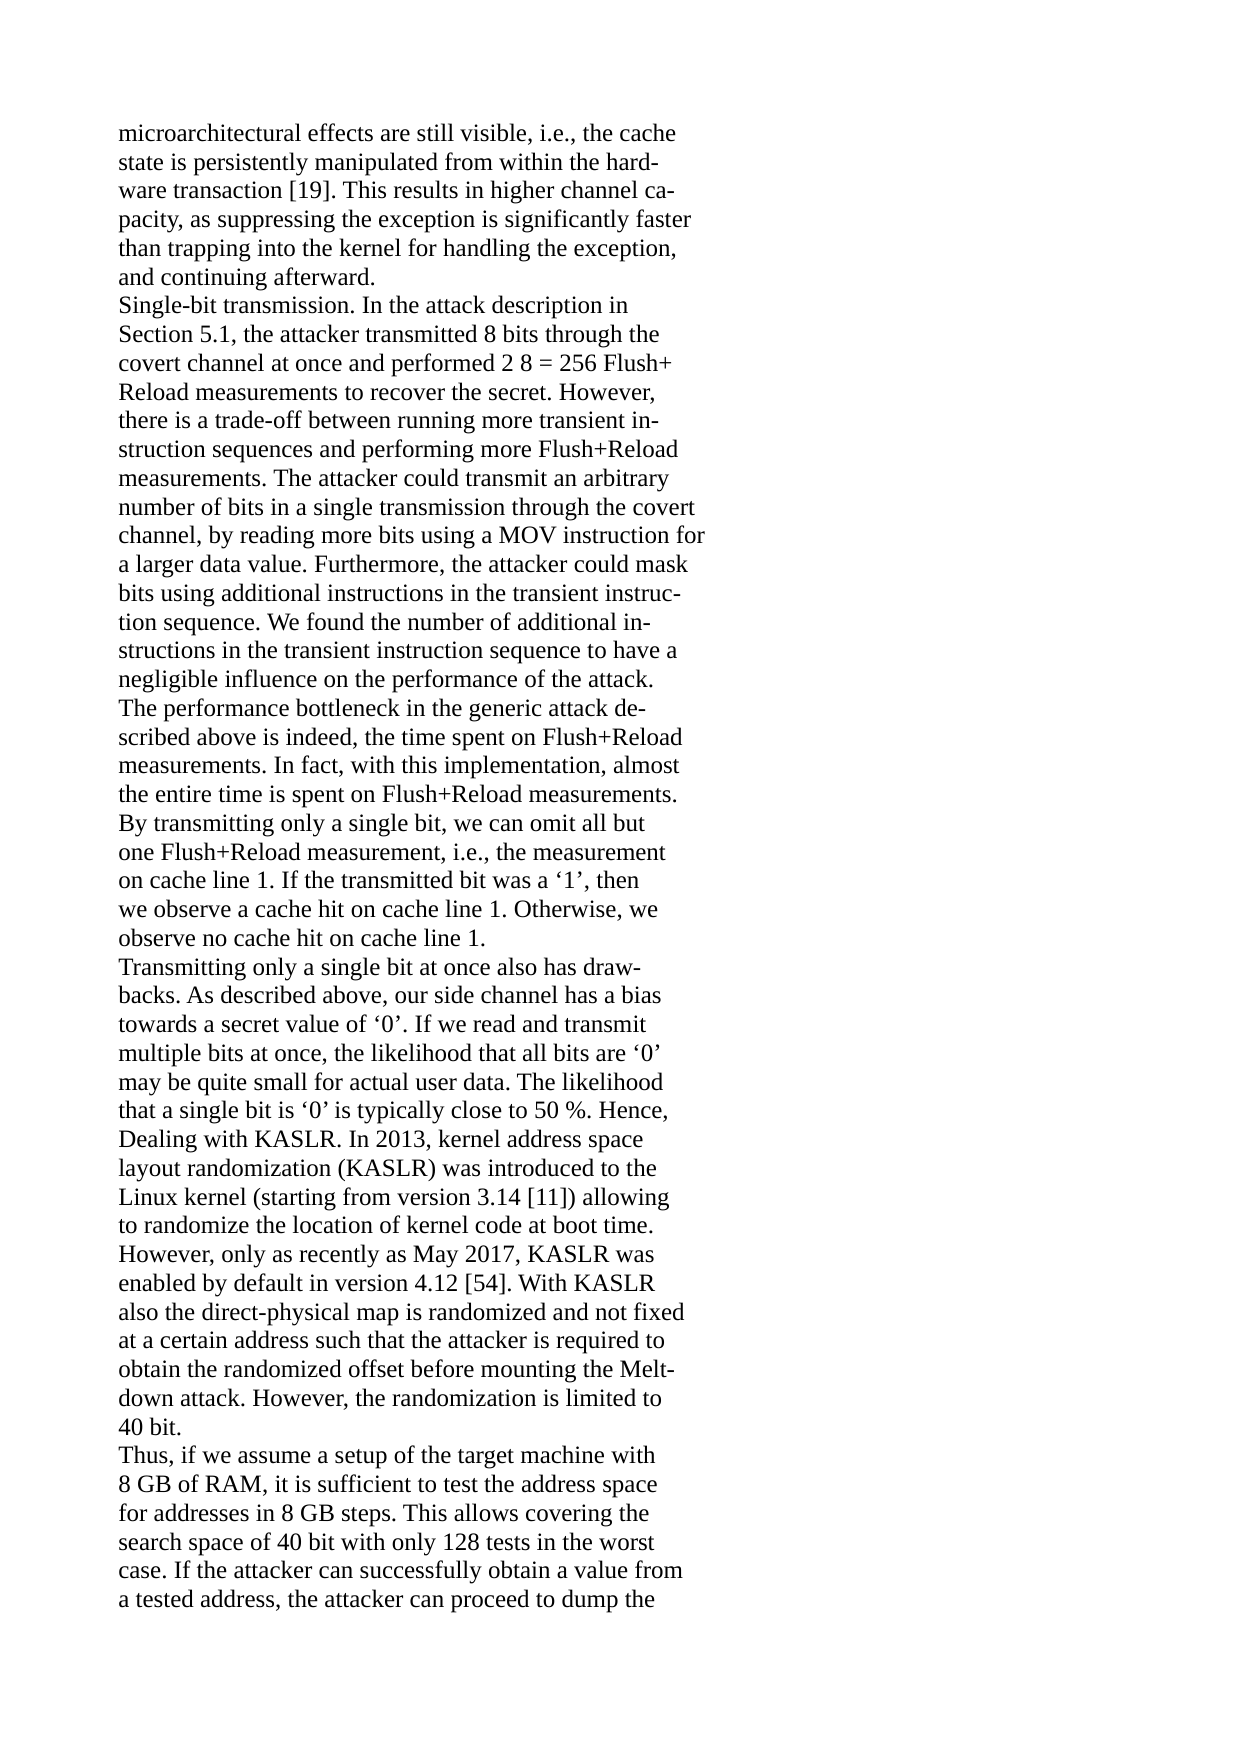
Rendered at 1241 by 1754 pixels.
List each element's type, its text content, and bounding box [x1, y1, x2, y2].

text at a certain address such that the attacker is required to [118, 1326, 1122, 1354]
text ware transaction [19]. This results in higher channel ca- [118, 176, 1122, 204]
text microarchitectural effects are still visible, i.e., the cache [118, 118, 1122, 147]
text there is a trade-off between running more transient in- [118, 406, 1122, 434]
text down attack. However, the randomization is limited to [118, 1383, 1122, 1412]
text towards a secret value of ‘0’. If we read and transmit [118, 1009, 1122, 1038]
text and continuing afterward. [118, 262, 1122, 291]
text By transmitting only a single bit, we can omit all but [118, 808, 1122, 837]
text obtain the randomized offset before mounting the Melt- [118, 1354, 1122, 1383]
text to randomize the location of kernel code at boot time. [118, 1211, 1122, 1239]
text number of bits in a single transmission through the covert [118, 492, 1122, 521]
text may be quite small for actual user data. The likelihood [118, 1067, 1122, 1096]
text Dealing with KASLR. In 2013, kernel address space [118, 1124, 1122, 1153]
text However, only as recently as May 2017, KASLR was [118, 1239, 1122, 1268]
text measurements. In fact, with this implementation, almost [118, 751, 1122, 779]
text covert channel at once and performed 2 8 = 256 Flush+ [118, 348, 1122, 377]
text we observe a cache hit on cache line 1. Otherwise, we [118, 894, 1122, 923]
text than trapping into the kernel for handling the exception, [118, 233, 1122, 262]
text Linux kernel (starting from version 3.14 [11]) allowing [118, 1182, 1122, 1211]
text pacity, as suppressing the exception is significantly faster [118, 204, 1122, 233]
text Section 5.1, the attacker transmitted 8 bits through the [118, 319, 1122, 348]
text structions in the transient instruction sequence to have a [118, 636, 1122, 664]
text Transmitting only a single bit at once also has draw- [118, 952, 1122, 981]
text layout randomization (KASLR) was introduced to the [118, 1153, 1122, 1182]
text for addresses in 8 GB steps. This allows covering the [118, 1498, 1122, 1527]
text negligible influence on the performance of the attack. [118, 664, 1122, 693]
text struction sequences and performing more Flush+Reload [118, 434, 1122, 463]
text Thus, if we assume a setup of the target machine with [118, 1441, 1122, 1469]
text scribed above is indeed, the time spent on Flush+Reload [118, 722, 1122, 751]
text tion sequence. We found the number of additional in- [118, 607, 1122, 636]
text measurements. The attacker could transmit an arbitrary [118, 463, 1122, 492]
text multiple bits at once, the likelihood that all bits are ‘0’ [118, 1038, 1122, 1067]
text channel, by reading more bits using a MOV instruction for [118, 521, 1122, 549]
text on cache line 1. If the transmitted bit was a ‘1’, then [118, 866, 1122, 894]
text search space of 40 bit with only 128 tests in the worst [118, 1527, 1122, 1556]
text Reload measurements to recover the secret. However, [118, 377, 1122, 406]
text one Flush+Reload measurement, i.e., the measurement [118, 837, 1122, 866]
text The performance bottleneck in the generic attack de- [118, 693, 1122, 722]
text a tested address, the attacker can proceed to dump the [118, 1584, 1122, 1613]
text enabled by default in version 4.12 [54]. With KASLR [118, 1268, 1122, 1297]
text Single-bit transmission. In the attack description in [118, 291, 1122, 319]
text a larger data value. Furthermore, the attacker could mask [118, 549, 1122, 578]
text case. If the attacker can successfully obtain a value from [118, 1556, 1122, 1584]
text 40 bit. [118, 1412, 1122, 1441]
text also the direct-physical map is randomized and not fixed [118, 1297, 1122, 1326]
text backs. As described above, our side channel has a bias [118, 981, 1122, 1009]
text the entire time is spent on Flush+Reload measurements. [118, 779, 1122, 808]
text bits using additional instructions in the transient instruc- [118, 578, 1122, 607]
text 8 GB of RAM, it is sufficient to test the address space [118, 1469, 1122, 1498]
text that a single bit is ‘0’ is typically close to 50 %. Hence, [118, 1096, 1122, 1124]
text state is persistently manipulated from within the hard- [118, 147, 1122, 176]
text observe no cache hit on cache line 1. [118, 923, 1122, 952]
